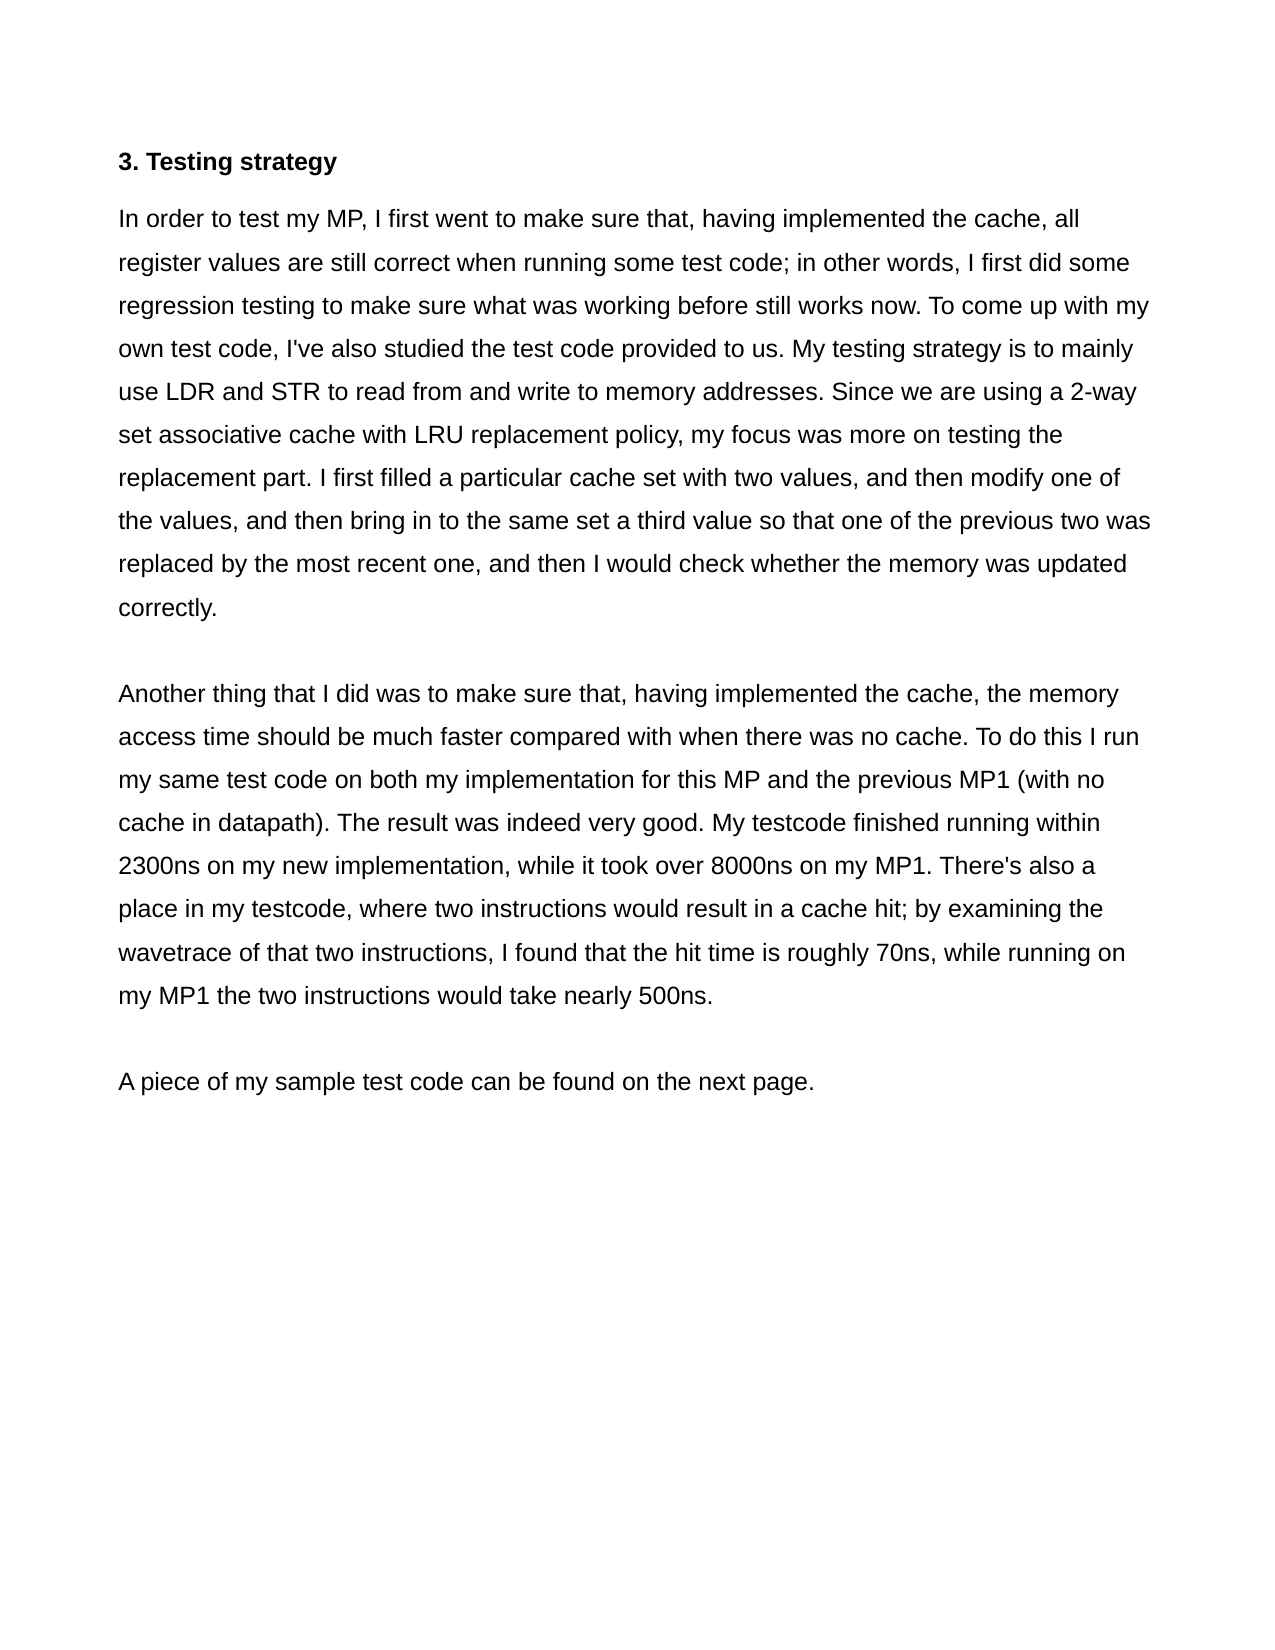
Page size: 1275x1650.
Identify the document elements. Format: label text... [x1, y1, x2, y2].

text A piece of my sample test code can be found on the next page. [118, 1067, 1157, 1096]
text Another thing that I did was to make sure that, having implemented the cache, the memory access time should be much faster compared with when there was no cache. To do this I run my same test code on both my implementation for this MP and the previous MP1 (with no cache in datapath). The result was indeed very good. My testcode finished running within 2300ns on my new implementation, while it took over 8000ns on my MP1. There's also a place in my testcode, where two instructions would result in a cache hit; by examining the wavetrace of that two instructions, I found that the hit time is roughly 70ns, while running on my MP1 the two instructions would take nearly 500ns. [118, 679, 1157, 1009]
text 3. Testing strategy [118, 147, 1157, 176]
text In order to test my MP, I first went to make sure that, having implemented the cache, all register values are still correct when running some test code; in other words, I first did some regression testing to make sure what was working before still works now. To come up with my own test code, I've also studied the test code provided to us. My testing strategy is to mainly use LDR and STR to read from and write to memory addresses. Since we are using a 2-way set associative cache with LRU replacement policy, my focus was more on testing the replacement part. I first filled a particular cache set with two values, and then modify one of the values, and then bring in to the same set a third value so that one of the previous two was replaced by the most recent one, and then I would check whether the memory was updated correctly. [118, 204, 1157, 621]
